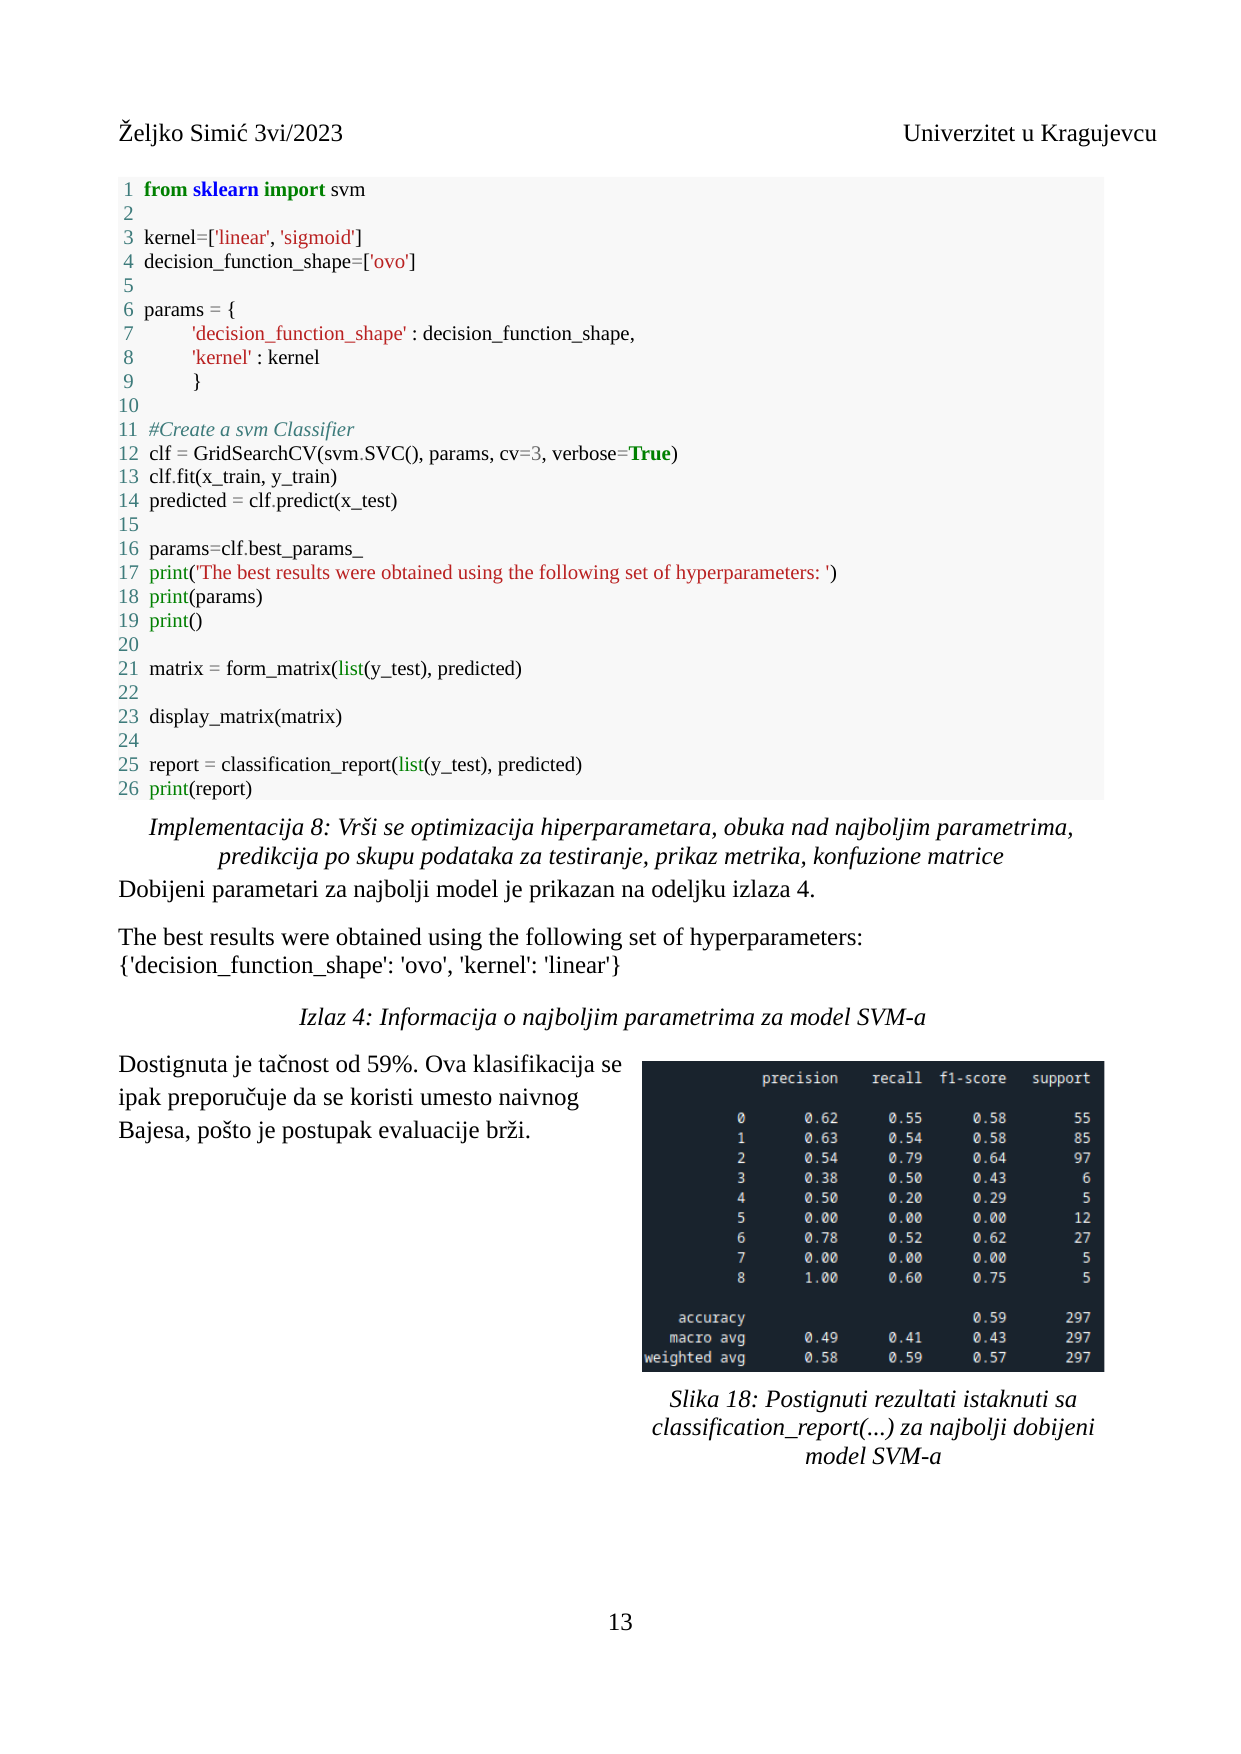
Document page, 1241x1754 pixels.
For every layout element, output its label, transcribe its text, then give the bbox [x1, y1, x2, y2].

text Dobijeni parametari za najbolji model je prikazan na odeljku izlaza 4. [118, 177, 1122, 903]
text Dostignuta je tačnost od 59%. Ova klasifikacija se ipak preporučuje da se koristi umesto naivnog Bajesa, pošto je postupak evaluacije brži. [118, 1049, 1122, 1144]
text Implementacija 8: Vrši se optimizacija hiperparametara, obuka nad najboljim parametrima, predikcija po skupu podataka za testiranje, prikaz metrika, konfuzione matrice [118, 800, 1104, 870]
text Slika 18: Postignuti rezultati istaknuti sa classification_report(...) za najbolji dobijeni model SVM-a [642, 1372, 1104, 1470]
picture [642, 1061, 1105, 1372]
text Izlaz 4: Informacija o najboljim parametrima za model SVM-a [118, 934, 1107, 1030]
